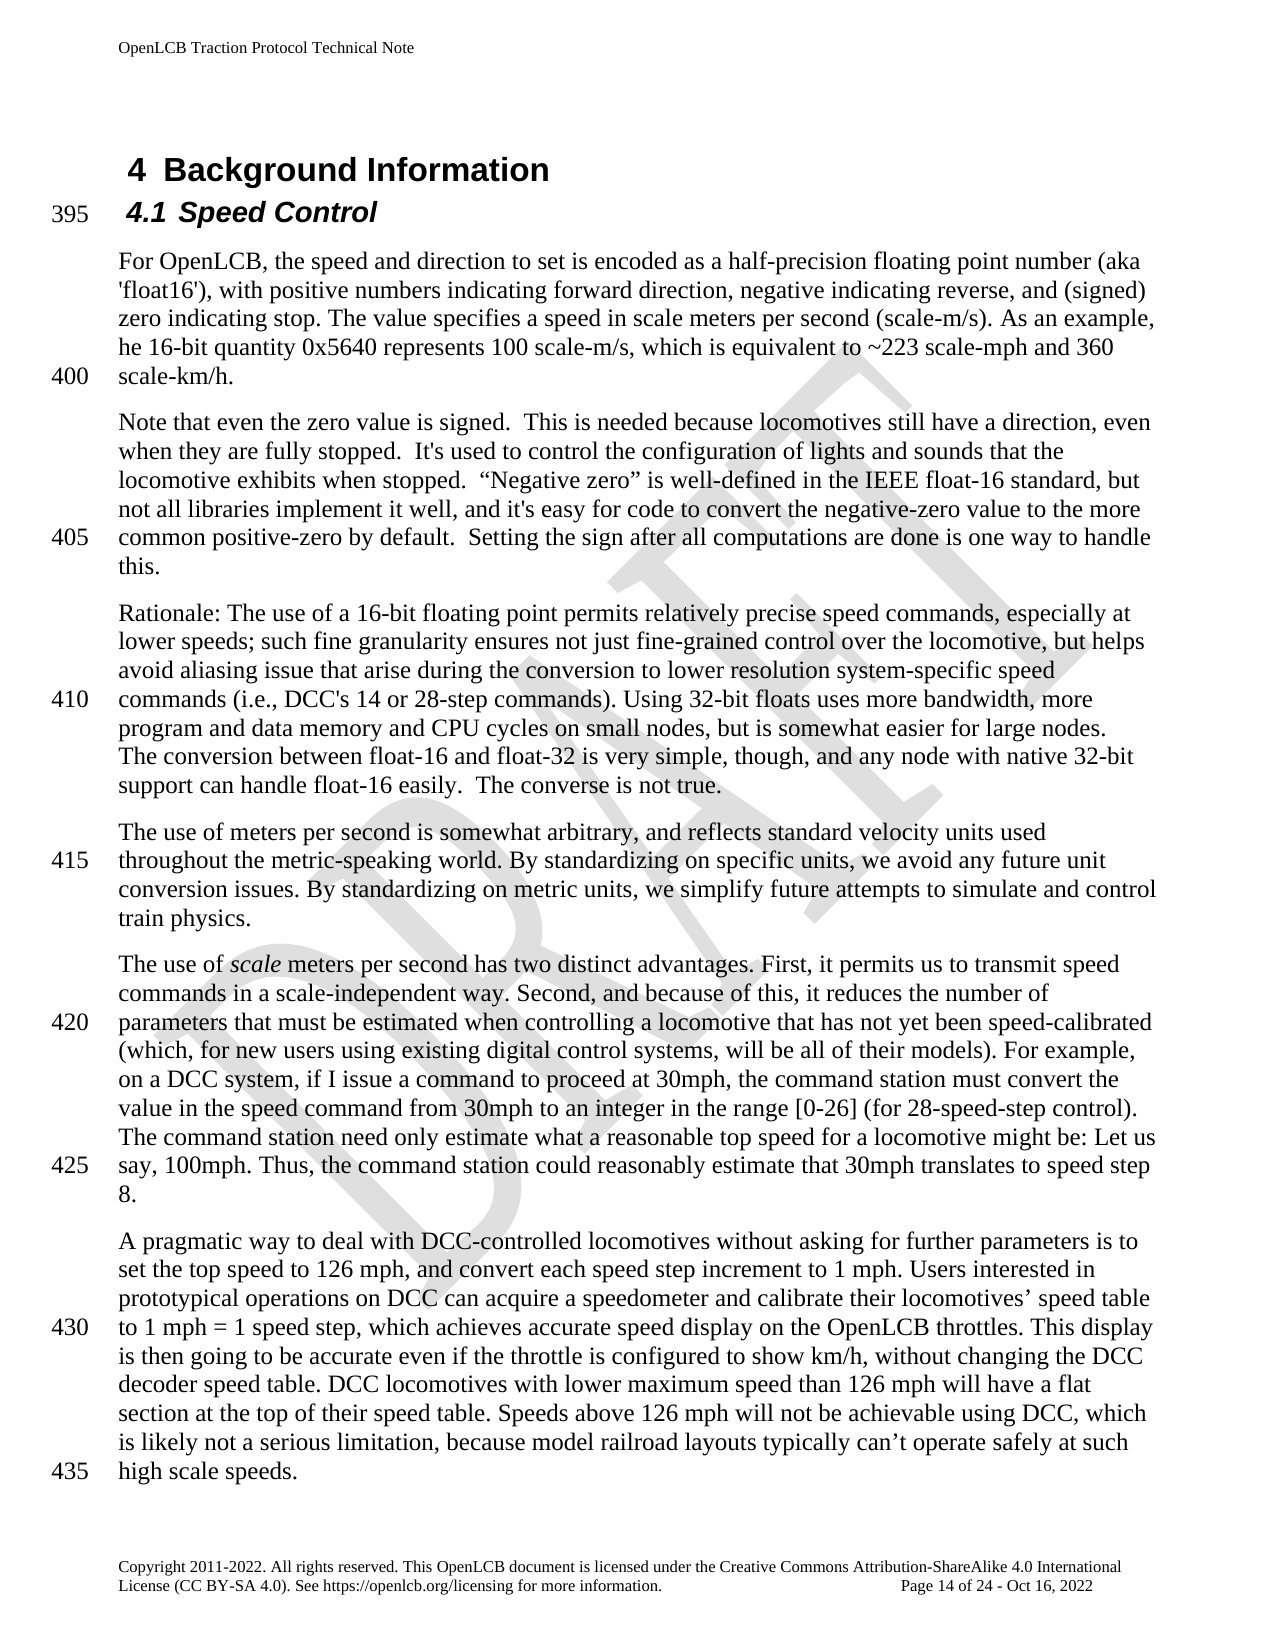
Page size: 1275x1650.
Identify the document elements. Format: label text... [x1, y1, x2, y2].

text Rationale: The use of a 16-bit floating point permits relatively precise speed commands, especially at lower speeds; such fine granularity ensures not just fine-grained control over the locomotive, but helps avoid aliasing issue that arise during the conversion to lower resolution system-specific speed commands (i.e., DCC's 14 or 28-step commands). Using 32-bit floats uses more bandwidth, more program and data memory and CPU cycles on small nodes, but is somewhat easier for large nodes. The conversion between float-16 and float-32 is very simple, though, and any node with native 32-bit support can handle float-16 easily. The converse is not true. [798, 598, 1157, 799]
subtitle Background Information [118, 150, 1157, 188]
text The use of meters per second is somewhat arbitrary, and reflects standard velocity units used throughout the metric-speaking world. By standardizing on specific units, we avoid any future unit conversion issues. By standardizing on metric units, we simplify future attempts to simulate and control train physics. [670, 817, 1157, 932]
text Rationale: The use of a 16-bit floating point permits relatively precise speed commands, especially at lower speeds; such fine granularity ensures not just fine-grained control over the locomotive, but helps avoid aliasing issue that arise during the conversion to lower resolution system-specific speed commands (i.e., DCC's 14 or 28-step commands). Using 32-bit floats uses more bandwidth, more program and data memory and CPU cycles on small nodes, but is somewhat easier for large nodes. The conversion between float-16 and float-32 is very simple, though, and any node with native 32-bit support can handle float-16 easily. The converse is not true. [548, 704, 687, 799]
text Rationale: The use of a 16-bit floating point permits relatively precise speed commands, especially at lower speeds; such fine granularity ensures not just fine-grained control over the locomotive, but helps avoid aliasing issue that arise during the conversion to lower resolution system-specific speed commands (i.e., DCC's 14 or 28-step commands). Using 32-bit floats uses more bandwidth, more program and data memory and CPU cycles on small nodes, but is somewhat easier for large nodes. The conversion between float-16 and float-32 is very simple, though, and any node with native 32-bit support can handle float-16 easily. The converse is not true. [118, 598, 859, 799]
text The use of scale meters per second has two distinct advantages. First, it permits us to transmit speed commands in a scale-independent way. Second, and because of this, it reduces the number of parameters that must be estimated when controlling a locomotive that has not yet been speed-calibrated (which, for new users using existing digital control systems, will be all of their models). For example, on a DCC system, if I issue a command to proceed at 30mph, the command station must convert the value in the speed command from 30mph to an integer in the range [0-26] (for 28-speed-step control). The command station need only estimate what a reasonable top speed for a locomotive might be: Let us say, 100mph. Thus, the command station could reasonably estimate that 30mph translates to speed step 8. [316, 949, 1157, 1208]
text The use of scale meters per second has two distinct advantages. First, it permits us to transmit speed commands in a scale-independent way. Second, and because of this, it reduces the number of parameters that must be estimated when controlling a locomotive that has not yet been speed-calibrated (which, for new users using existing digital control systems, will be all of their models). For example, on a DCC system, if I issue a command to proceed at 30mph, the command station must convert the value in the speed command from 30mph to an integer in the range [0-26] (for 28-speed-step control). The command station need only estimate what a reasonable top speed for a locomotive might be: Let us say, 100mph. Thus, the command station could reasonably estimate that 30mph translates to speed step 8. [211, 977, 494, 1208]
text The use of meters per second is somewhat arbitrary, and reflects standard velocity units used throughout the metric-speaking world. By standardizing on specific units, we avoid any future unit conversion issues. By standardizing on metric units, we simplify future attempts to simulate and control train physics. [468, 817, 685, 932]
text Note that even the zero value is signed. This is needed because locomotives still have a direction, even when they are fully stopped. It's used to control the configuration of lights and sounds that the locomotive exhibits when stopped. “Negative zero” is well-defined in the IEEE float-16 standard, but not all libraries implement it well, and it's easy for code to convert the negative-zero value to the more common positive-zero by default. Setting the sign after all computations are done is one way to handle this. [118, 407, 781, 580]
text Note that even the zero value is signed. This is needed because locomotives still have a direction, even when they are fully stopped. It's used to control the configuration of lights and sounds that the locomotive exhibits when stopped. “Negative zero” is well-defined in the IEEE float-16 standard, but not all libraries implement it well, and it's easy for code to convert the negative-zero value to the more common positive-zero by default. Setting the sign after all computations are done is one way to handle this. [665, 432, 941, 580]
text The use of scale meters per second has two distinct advantages. First, it permits us to transmit speed commands in a scale-independent way. Second, and because of this, it reduces the number of parameters that must be estimated when controlling a locomotive that has not yet been speed-calibrated (which, for new users using existing digital control systems, will be all of their models). For example, on a DCC system, if I issue a command to proceed at 30mph, the command station must convert the value in the speed command from 30mph to an integer in the range [0-26] (for 28-speed-step control). The command station need only estimate what a reasonable top speed for a locomotive might be: Let us say, 100mph. Thus, the command station could reasonably estimate that 30mph translates to speed step 8. [118, 949, 361, 1208]
text Note that even the zero value is signed. This is needed because locomotives still have a direction, even when they are fully stopped. It's used to control the configuration of lights and sounds that the locomotive exhibits when stopped. “Negative zero” is well-defined in the IEEE float-16 standard, but not all libraries implement it well, and it's easy for code to convert the negative-zero value to the more common positive-zero by default. Setting the sign after all computations are done is one way to handle this. [815, 407, 1157, 580]
text A pragmatic way to deal with DCC-controlled locomotives without asking for further parameters is to set the top speed to 126 mph, and convert each speed step increment to 1 mph. Users interested in prototypical operations on DCC can acquire a speedometer and calibrate their locomotives’ speed table to 1 mph = 1 speed step, which achieves accurate speed display on the OpenLCB throttles. This display is then going to be accurate even if the throttle is configured to show km/h, without changing the DCC decoder speed table. DCC locomotives with lower maximum speed than 126 mph will have a flat section at the top of their speed table. Speeds above 126 mph will not be achievable using DCC, which is likely not a serious limitation, because model railroad layouts typically can’t operate safely at such high scale speeds. [118, 1226, 1157, 1484]
text For OpenLCB, the speed and direction to set is encoded as a half-precision floating point number (aka 'float16'), with positive numbers indicating forward direction, negative indicating reverse, and (signed) zero indicating stop. The value specifies a speed in scale meters per second (scale-m/s). As an example, he 16-bit quantity 0x5640 represents 100 scale-m/s, which is equivalent to ~223 scale-mph and 360 scale-km/h. [118, 246, 1157, 390]
subtitle Speed Control [118, 195, 1157, 228]
text The use of meters per second is somewhat arbitrary, and reflects standard velocity units used throughout the metric-speaking world. By standardizing on specific units, we avoid any future unit conversion issues. By standardizing on metric units, we simplify future attempts to simulate and control train physics. [368, 828, 515, 932]
text The use of meters per second is somewhat arbitrary, and reflects standard velocity units used throughout the metric-speaking world. By standardizing on specific units, we avoid any future unit conversion issues. By standardizing on metric units, we simplify future attempts to simulate and control train physics. [118, 817, 395, 932]
